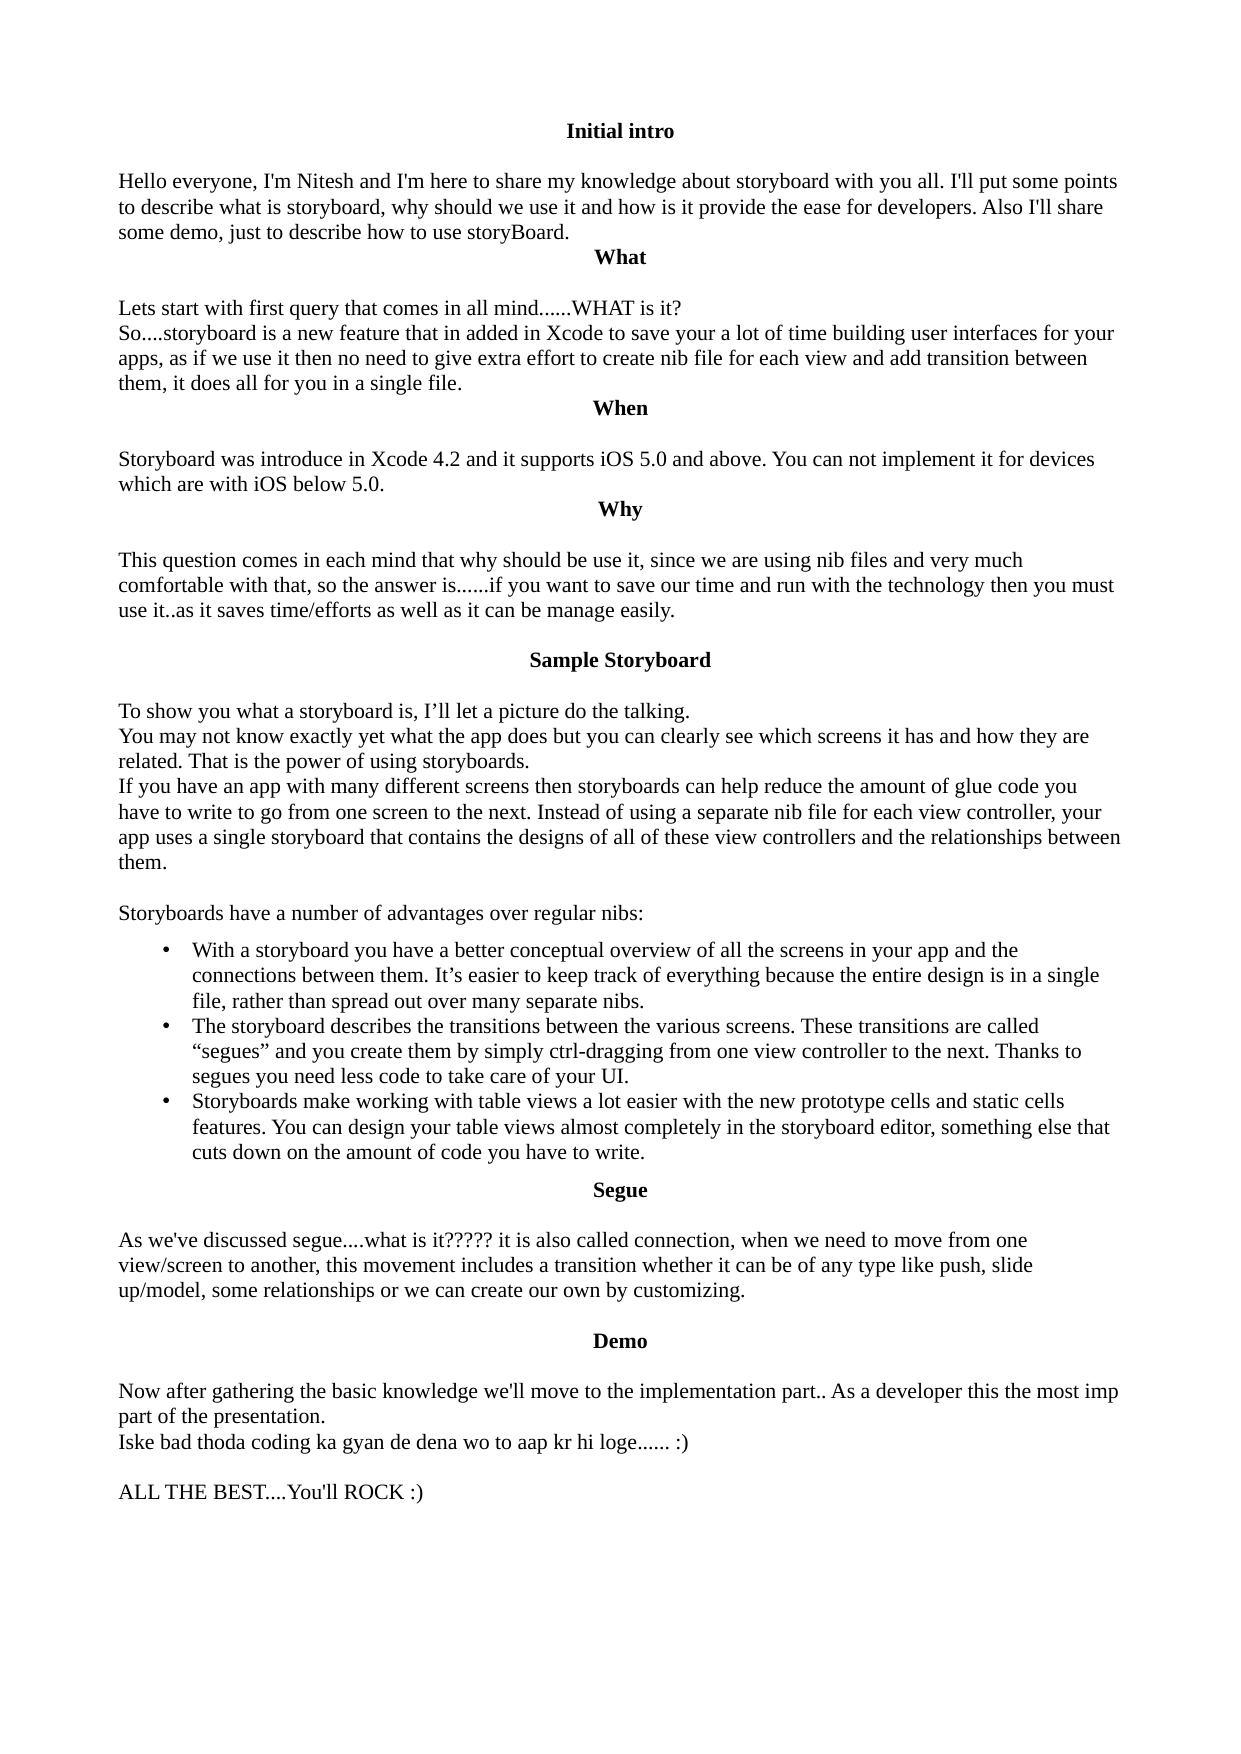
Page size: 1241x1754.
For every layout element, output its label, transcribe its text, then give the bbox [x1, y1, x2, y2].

list With a storyboard you have a better conceptual overview of all the screens in your app and the connections between them. It’s easier to keep track of everything because the entire design is in a single file, rather than spread out over many separate nibs. [162, 937, 1122, 1013]
text As we've discussed segue....what is it????? it is also called connection, when we need to move from one view/screen to another, this movement includes a transition whether it can be of any type like push, slide up/model, some relationships or we can create our own by customizing. [118, 1227, 1122, 1303]
text What [118, 244, 1122, 269]
text Sample Storyboard [118, 647, 1122, 673]
text Why [118, 496, 1122, 521]
text Iske bad thoda coding ka gyan de dena wo to aap kr hi loge...... :) [118, 1429, 1122, 1454]
list Storyboards make working with table views a lot easier with the new prototype cells and static cells features. You can design your table views almost completely in the storyboard editor, something else that cuts down on the amount of code you have to write. [162, 1088, 1122, 1164]
text So....storyboard is a new feature that in added in Xcode to save your a lot of time building user interfaces for your apps, as if we use it then no need to give extra effort to create nib file for each view and add transition between them, it does all for you in a single file. [118, 320, 1122, 395]
text This question comes in each mind that why should be use it, since we are using nib files and very much comfortable with that, so the answer is......if you want to save our time and run with the technology then you must use it..as it saves time/efforts as well as it can be manage easily. [118, 547, 1122, 622]
text When [118, 395, 1122, 421]
text Segue [118, 1177, 1122, 1202]
text You may not know exactly yet what the app does but you can clearly see which screens it has and how they are related. That is the power of using storyboards. [118, 723, 1122, 773]
text If you have an app with many different screens then storyboards can help reduce the amount of glue code you have to write to go from one screen to the next. Instead of using a separate nib file for each view controller, your app uses a single storyboard that contains the designs of all of these view controllers and the relationships between them. [118, 773, 1122, 874]
text Demo [118, 1328, 1122, 1353]
text Now after gathering the basic knowledge we'll move to the implementation part.. As a developer this the most imp part of the presentation. [118, 1378, 1122, 1429]
text Initial intro [118, 118, 1122, 143]
list The storyboard describes the transitions between the various screens. These transitions are called “segues” and you create them by simply ctrl-dragging from one view controller to the next. Thanks to segues you need less code to take care of your UI. [162, 1013, 1122, 1088]
text To show you what a storyboard is, I’ll let a picture do the talking. [118, 698, 1122, 723]
text Lets start with first query that comes in all mind......WHAT is it? [118, 294, 1122, 320]
text Storyboard was introduce in Xcode 4.2 and it supports iOS 5.0 and above. You can not implement it for devices which are with iOS below 5.0. [118, 446, 1122, 496]
text ALL THE BEST....You'll ROCK :) [118, 1479, 1122, 1504]
text Storyboards have a number of advantages over regular nibs: [118, 899, 1122, 925]
text Hello everyone, I'm Nitesh and I'm here to share my knowledge about storyboard with you all. I'll put some points to describe what is storyboard, why should we use it and how is it provide the ease for developers. Also I'll share some demo, just to describe how to use storyBoard. [118, 168, 1122, 244]
